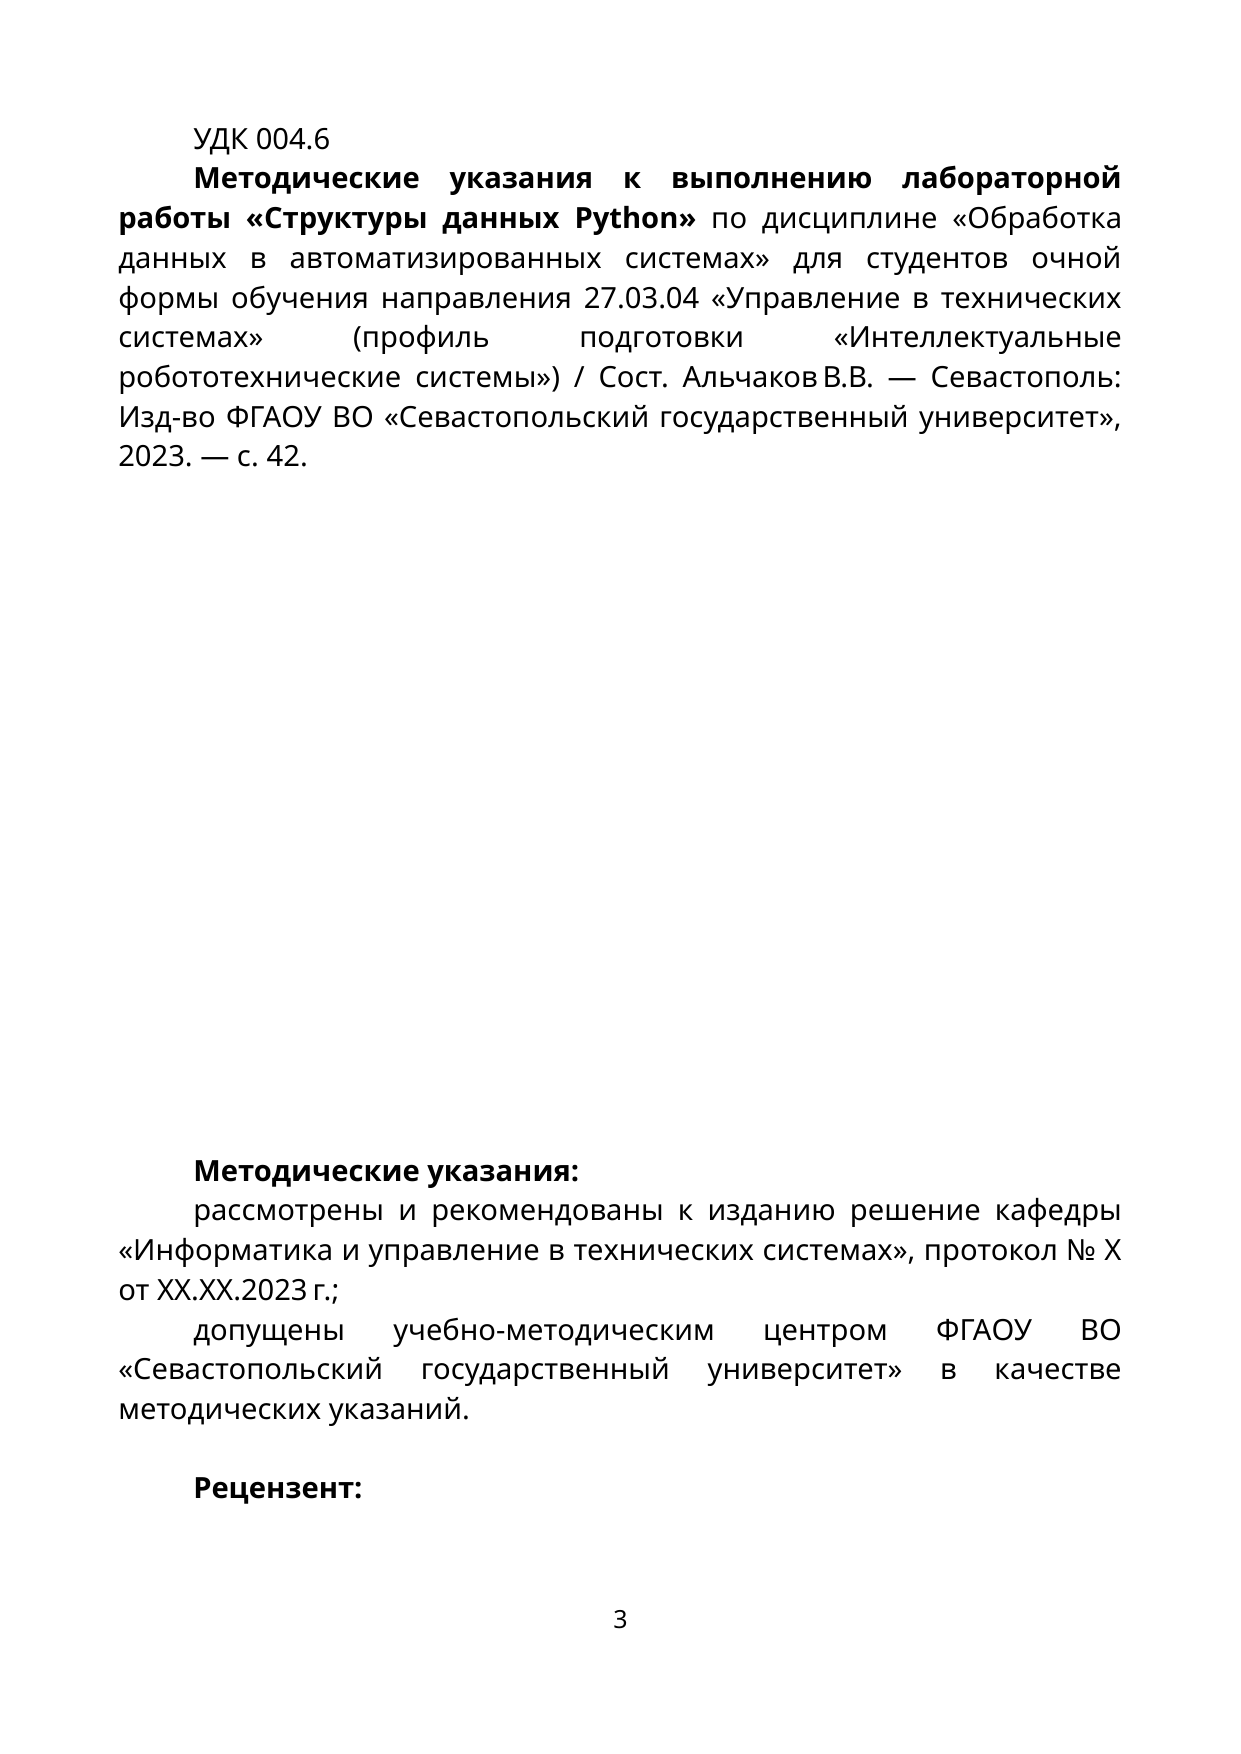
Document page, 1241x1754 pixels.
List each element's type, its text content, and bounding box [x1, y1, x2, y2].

text Методические указания: [118, 1150, 1122, 1190]
text Методические указания к выполнению лабораторной работы «Структуры данных Python» по дисциплине «Обработка данных в автоматизированных системах» для студентов очной формы обучения направления 27.03.04 «Управление в технических системах» (профиль подготовки «Интеллектуальные робототехнические системы») / Сост. Альчаков В.В. — Севастополь: Изд-во ФГАОУ ВО «Севастопольский государственный университет», 2023. — с. 42. [118, 158, 1122, 475]
text рассмотрены и рекомендованы к изданию решение кафедры «Информатика и управление в технических системах», протокол № Х от ХХ.ХХ.2023 г.; [118, 1190, 1122, 1309]
text допущены учебно-методическим центром ФГАОУ ВО «Севастопольский государственный университет» в качестве методических указаний. [118, 1309, 1122, 1428]
text Рецензент: [118, 1467, 1122, 1507]
text УДК 004.6 [118, 118, 1122, 158]
